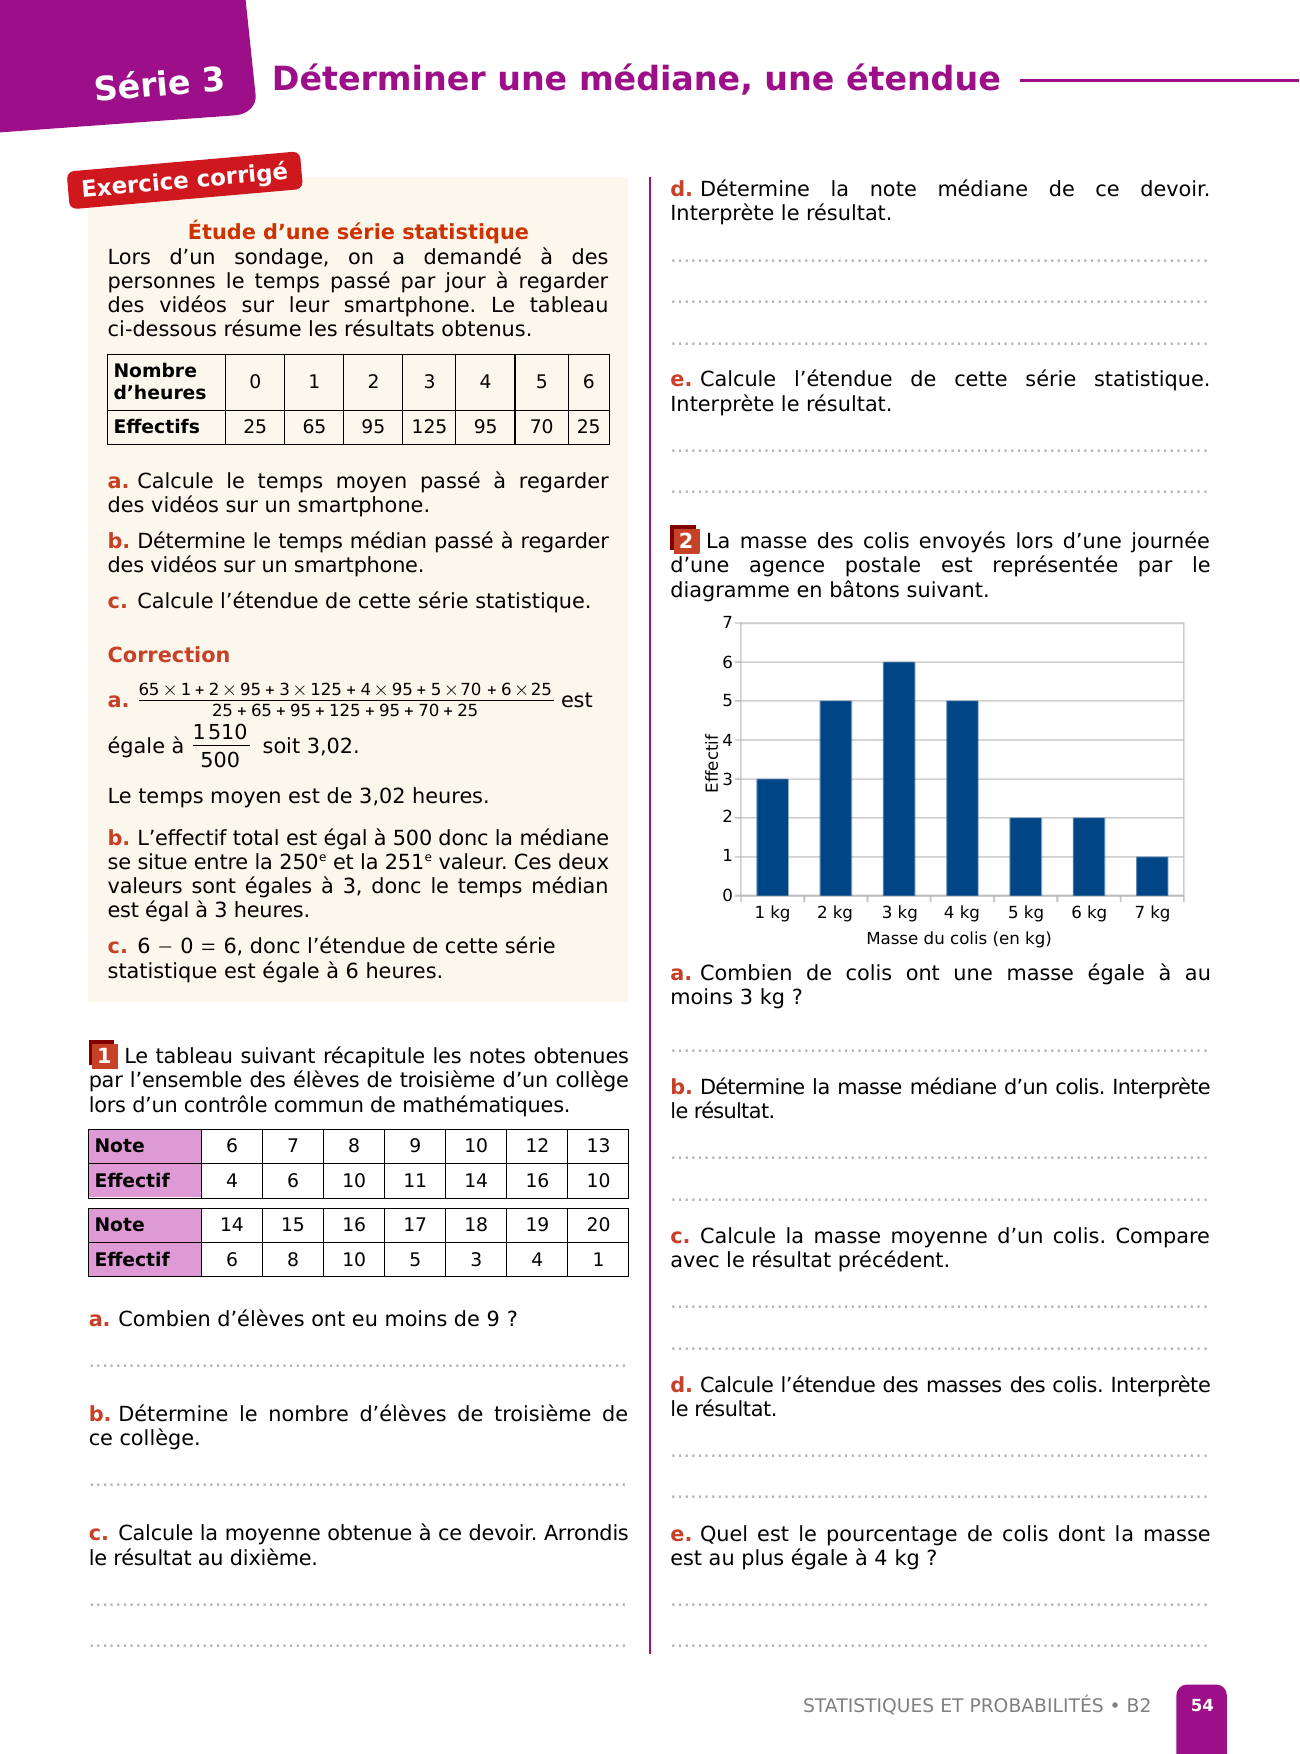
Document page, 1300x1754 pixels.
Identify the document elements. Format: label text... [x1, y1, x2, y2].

table_cell 95 [344, 411, 402, 444]
table_header 6 [569, 355, 609, 410]
list Calcule la moyenne obtenue à ce devoir. Arrondis le résultat au dixième. [88, 1521, 629, 1570]
table_cell 125 [403, 411, 455, 444]
table_header Note [89, 1130, 201, 1163]
table_header 10 [446, 1130, 506, 1163]
subtitle La masse des colis envoyés lors d’une journée d’une agence postale est représentée par le diagramme en bâtons suivant. [670, 525, 1211, 602]
table_cell 16 [507, 1164, 567, 1197]
table_header 7 [263, 1130, 323, 1163]
table_cell 10 [324, 1243, 384, 1276]
table_header Nombre d’heures [108, 355, 225, 410]
table_cell Effectifs [108, 411, 225, 444]
table_cell 65 [285, 411, 343, 444]
table_cell 70 [516, 411, 568, 444]
table_cell 4 [507, 1243, 567, 1276]
list Combien d’élèves ont eu moins de 9 ? [88, 1307, 629, 1331]
table_cell 3 [446, 1243, 506, 1276]
table_header 6 [202, 1130, 262, 1163]
table_cell 1 [568, 1243, 628, 1276]
table_header 12 [507, 1130, 567, 1163]
text Correction [107, 643, 609, 667]
table_header 20 [568, 1209, 628, 1242]
table_cell 10 [324, 1164, 384, 1197]
table_header 8 [324, 1130, 384, 1163]
table_cell 25 [569, 411, 609, 444]
table_header 1 [285, 355, 343, 410]
table_cell 25 [226, 411, 284, 444]
table_cell 6 [202, 1243, 262, 1276]
table_header 9 [385, 1130, 445, 1163]
list Calcule l’étendue de cette série statistique. [107, 589, 609, 614]
list Détermine la masse médiane d’un colis. Interprète le résultat. [670, 1075, 1211, 1123]
table_header 0 [226, 355, 284, 410]
list Détermine la note médiane de ce devoir. Interprète le résultat. [670, 177, 1211, 226]
table_cell 5 [385, 1243, 445, 1276]
table_header 2 [344, 355, 402, 410]
table_cell 4 [202, 1164, 262, 1197]
list Calcule l’étendue de cette série statistique. Interprète le résultat. [670, 367, 1211, 416]
list 6 ─ 0 = 6, donc l’étendue de cette série statistique est égale à 6 heures. [107, 934, 609, 983]
list Calcule le temps moyen passé à regarder des vidéos sur un smartphone. [107, 469, 609, 517]
table_header 16 [324, 1209, 384, 1242]
table_header 15 [263, 1209, 323, 1242]
table_header 13 [568, 1130, 628, 1163]
table_cell 11 [385, 1164, 445, 1197]
table_cell 14 [446, 1164, 506, 1197]
text Le temps moyen est de 3,02 heures. [107, 784, 609, 808]
table_header 19 [507, 1209, 567, 1242]
table_header 14 [202, 1209, 262, 1242]
list Calcule l’étendue des masses des colis. Interprète le résultat. [670, 1373, 1211, 1421]
table_cell 8 [263, 1243, 323, 1276]
picture [733, 618, 1188, 904]
table_header 3 [403, 355, 455, 410]
list Détermine le temps médian passé à regarder des vidéos sur un smartphone. [107, 529, 609, 578]
table_header 5 [516, 355, 568, 410]
list Calcule la masse moyenne d’un colis. Compare avec le résultat précédent. [670, 1224, 1211, 1272]
table_header Note [89, 1209, 201, 1242]
list Détermine le nombre d’élèves de troisième de ce collège. [88, 1402, 629, 1450]
table_cell Effectif [89, 1164, 201, 1197]
list Combien de colis ont une masse égale à au moins 3 kg ? [670, 961, 1211, 1010]
table_cell 6 [263, 1164, 323, 1197]
table_header 4 [456, 355, 514, 410]
table_cell 95 [456, 411, 514, 444]
table_header 18 [446, 1209, 506, 1242]
list est égale à soit 3,02. [107, 679, 609, 772]
table_cell Effectif [89, 1243, 201, 1276]
text Étude d’une série statistique [107, 220, 609, 245]
list L’effectif total est égal à 500 donc la médiane se situe entre la 250e et la 251e valeur. Ces deux valeurs sont égales à 3, donc le temps médian est égal à 3 heures. [107, 826, 609, 923]
table_header 17 [385, 1209, 445, 1242]
subtitle Le tableau suivant récapitule les notes obtenues par l’ensemble des élèves de troisième d’un collège lors d’un contrôle commun de mathématiques. [88, 1040, 629, 1117]
table_cell 10 [568, 1164, 628, 1197]
list Quel est le pourcentage de colis dont la masse est au plus égale à 4 kg ? [670, 1522, 1211, 1570]
text Lors d’un sondage, on a demandé à des personnes le temps passé par jour à regarder des vidéos sur leur smartphone. Le tableau ci‑dessous résume les résultats obtenus. [107, 245, 609, 342]
